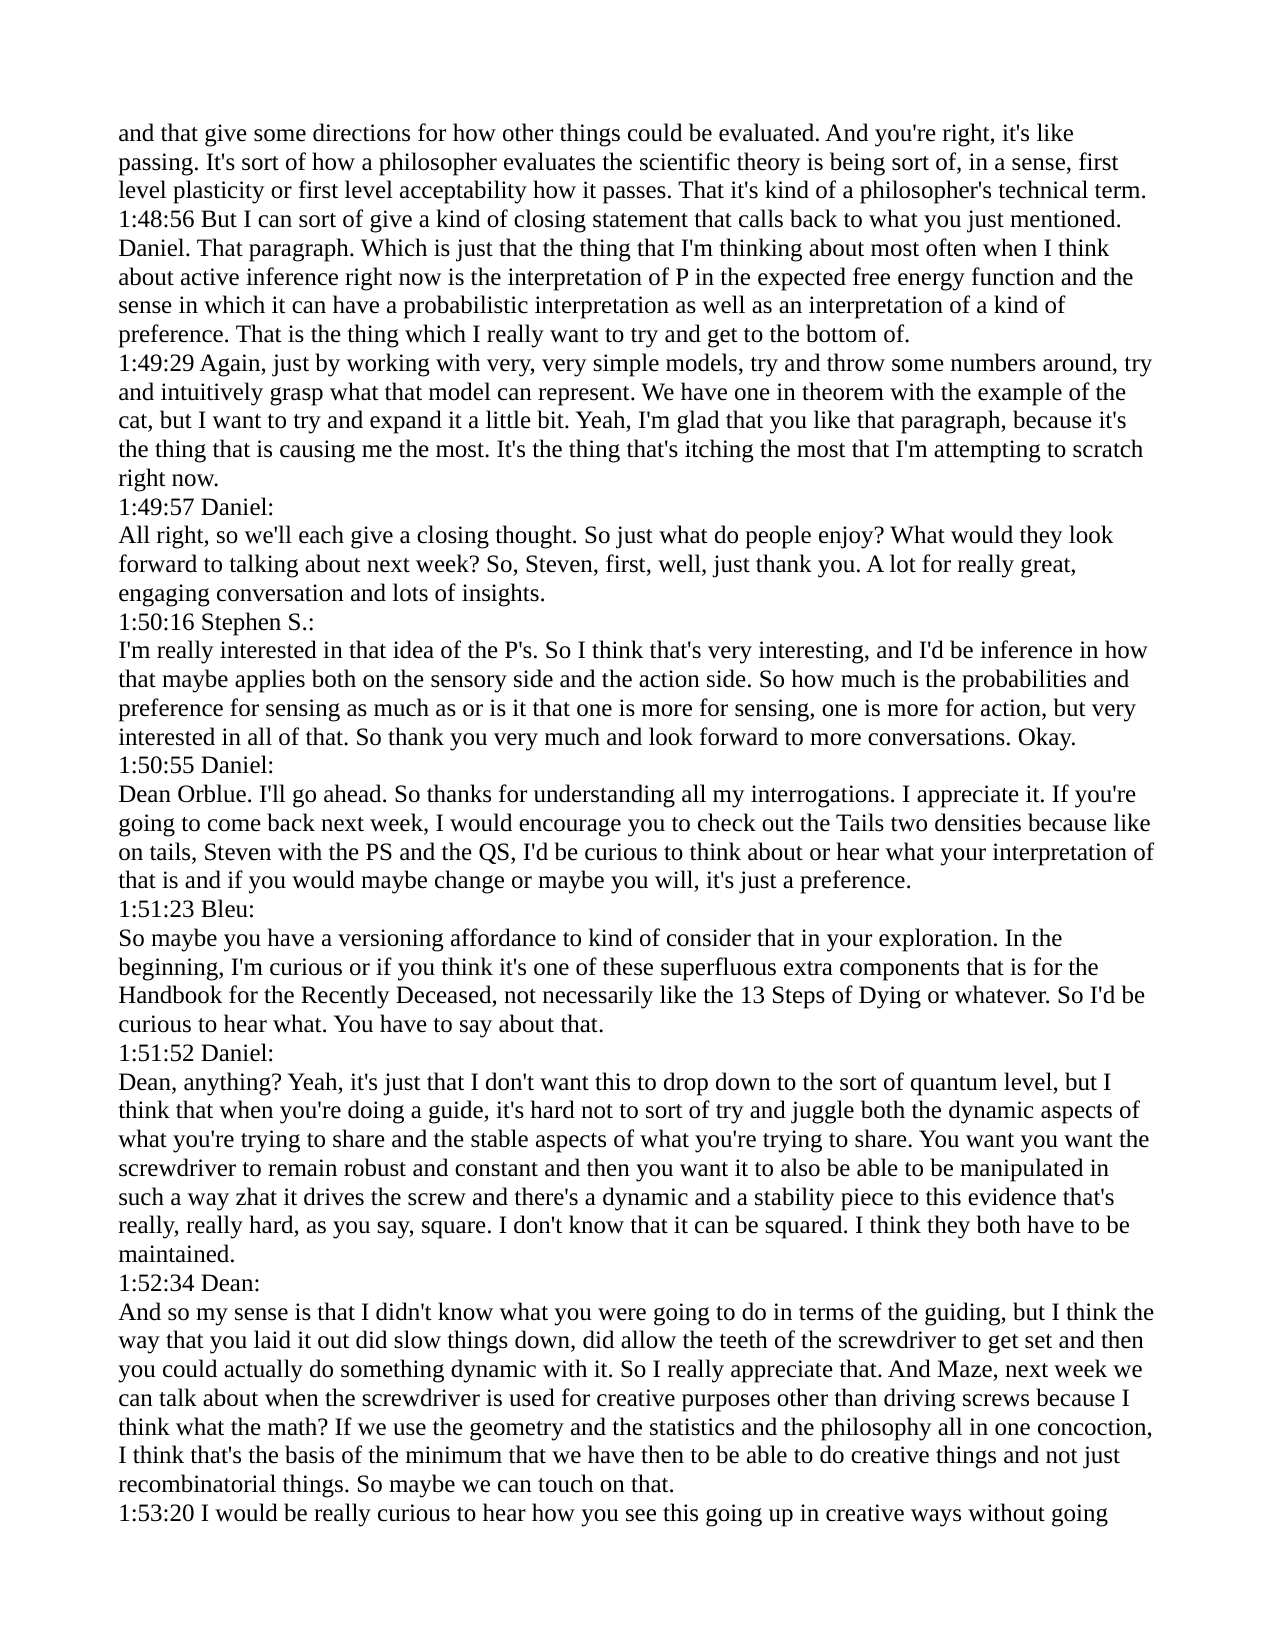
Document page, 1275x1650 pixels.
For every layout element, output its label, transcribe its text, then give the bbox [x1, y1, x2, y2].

text and that give some directions for how other things could be evaluated. And you're right, it's like passing. It's sort of how a philosopher evaluates the scientific theory is being sort of, in a sense, first level plasticity or first level acceptability how it passes. That it's kind of a philosopher's technical term. 1:48:56 But I can sort of give a kind of closing statement that calls back to what you just mentioned. Daniel. That paragraph. Which is just that the thing that I'm thinking about most often when I think about active inference right now is the interpretation of P in the expected free energy function and the sense in which it can have a probabilistic interpretation as well as an interpretation of a kind of preference. That is the thing which I really want to try and get to the bottom of. 1:49:29 Again, just by working with very, very simple models, try and throw some numbers around, try and intuitively grasp what that model can represent. We have one in theorem with the example of the cat, but I want to try and expand it a little bit. Yeah, I'm glad that you like that paragraph, because it's the thing that is causing me the most. It's the thing that's itching the most that I'm attempting to scratch right now. 1:49:57 Daniel: All right, so we'll each give a closing thought. So just what do people enjoy? What would they look forward to talking about next week? So, Steven, first, well, just thank you. A lot for really great, engaging conversation and lots of insights. 1:50:16 Stephen S.: I'm really interested in that idea of the P's. So I think that's very interesting, and I'd be inference in how that maybe applies both on the sensory side and the action side. So how much is the probabilities and preference for sensing as much as or is it that one is more for sensing, one is more for action, but very interested in all of that. So thank you very much and look forward to more conversations. Okay. 1:50:55 Daniel: Dean Orblue. I'll go ahead. So thanks for understanding all my interrogations. I appreciate it. If you're going to come back next week, I would encourage you to check out the Tails two densities because like on tails, Steven with the PS and the QS, I'd be curious to think about or hear what your interpretation of that is and if you would maybe change or maybe you will, it's just a preference. 1:51:23 Bleu: So maybe you have a versioning affordance to kind of consider that in your exploration. In the beginning, I'm curious or if you think it's one of these superfluous extra components that is for the Handbook for the Recently Deceased, not necessarily like the 13 Steps of Dying or whatever. So I'd be curious to hear what. You have to say about that. 1:51:52 Daniel: Dean, anything? Yeah, it's just that I don't want this to drop down to the sort of quantum level, but I think that when you're doing a guide, it's hard not to sort of try and juggle both the dynamic aspects of what you're trying to share and the stable aspects of what you're trying to share. You want you want the screwdriver to remain robust and constant and then you want it to also be able to be manipulated in such a way zhat it drives the screw and there's a dynamic and a stability piece to this evidence that's really, really hard, as you say, square. I don't know that it can be squared. I think they both have to be maintained. 1:52:34 Dean: And so my sense is that I didn't know what you were going to do in terms of the guiding, but I think the way that you laid it out did slow things down, did allow the teeth of the screwdriver to get set and then you could actually do something dynamic with it. So I really appreciate that. And Maze, next week we can talk about when the screwdriver is used for creative purposes other than driving screws because I think what the math? If we use the geometry and the statistics and the philosophy all in one concoction, I think that's the basis of the minimum that we have then to be able to do creative things and not just recombinatorial things. So maybe we can touch on that. 1:53:20 I would be really curious to hear how you see this going up in creative ways without going [118, 118, 1157, 1527]
